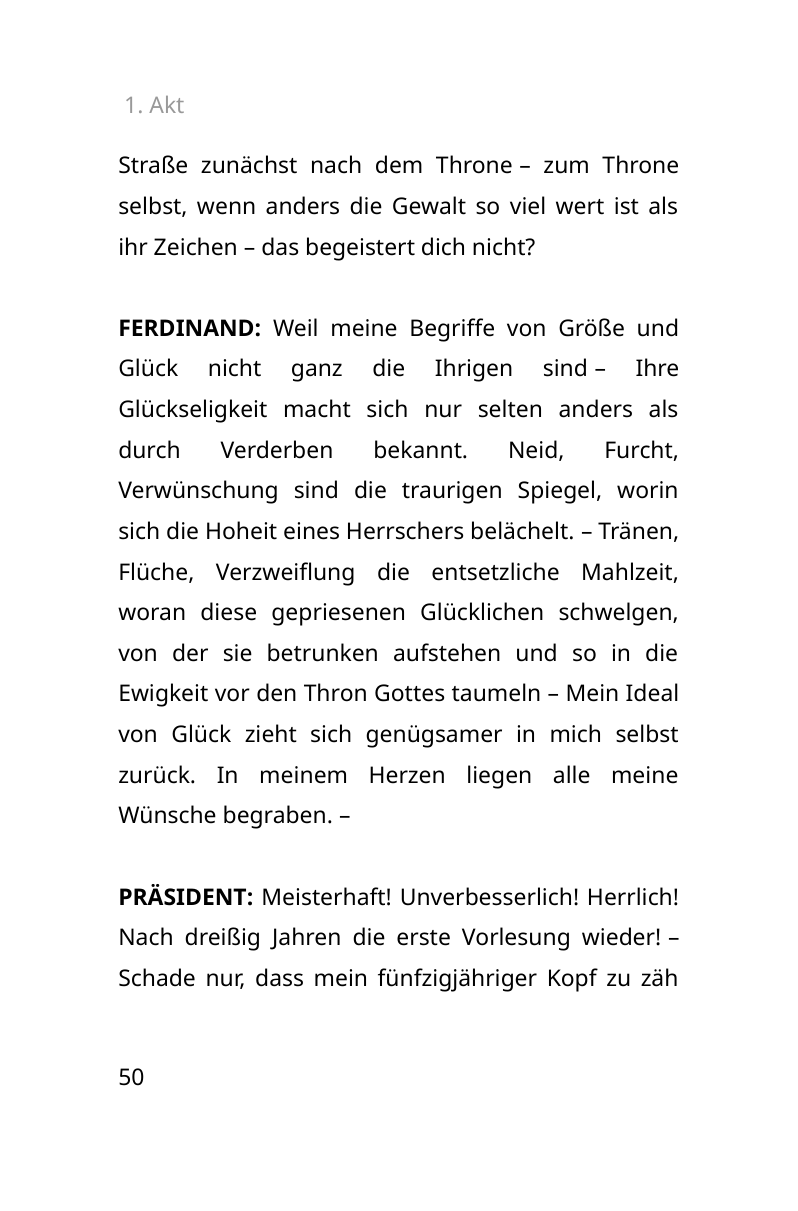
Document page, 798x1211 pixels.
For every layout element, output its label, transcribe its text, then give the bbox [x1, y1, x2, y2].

text FERDINAND: Weil meine Begriffe von Größe und Glück nicht ganz die Ihrigen sind – Ihre Glückseligkeit macht sich nur selten anders als durch Verderben bekannt. Neid, Furcht, Verwünschung sind die traurigen Spiegel, worin sich die Hoheit eines Herrschers belächelt. – Tränen, Flüche, Verzweiflung die entsetzliche Mahlzeit, woran diese gepriesenen Glücklichen schwelgen, von der sie betrunken aufstehen und so in die Ewigkeit vor den Thron Gottes taumeln – Mein Ideal von Glück zieht sich genügsamer in mich selbst zurück. In meinem Herzen liegen alle meine Wünsche begraben. – [118, 283, 679, 831]
text PRÄSIDENT: Meisterhaft! Unverbesserlich! Herrlich! Nach dreißig Jahren die erste Vorlesung wieder! – Schade nur, dass mein fünfzigjähriger Kopf zu zäh [118, 852, 679, 993]
text Straße zunächst nach dem Throne – zum Throne selbst, wenn anders die Gewalt so viel wert ist als ihr Zeichen – das begeistert dich nicht? [118, 149, 679, 262]
